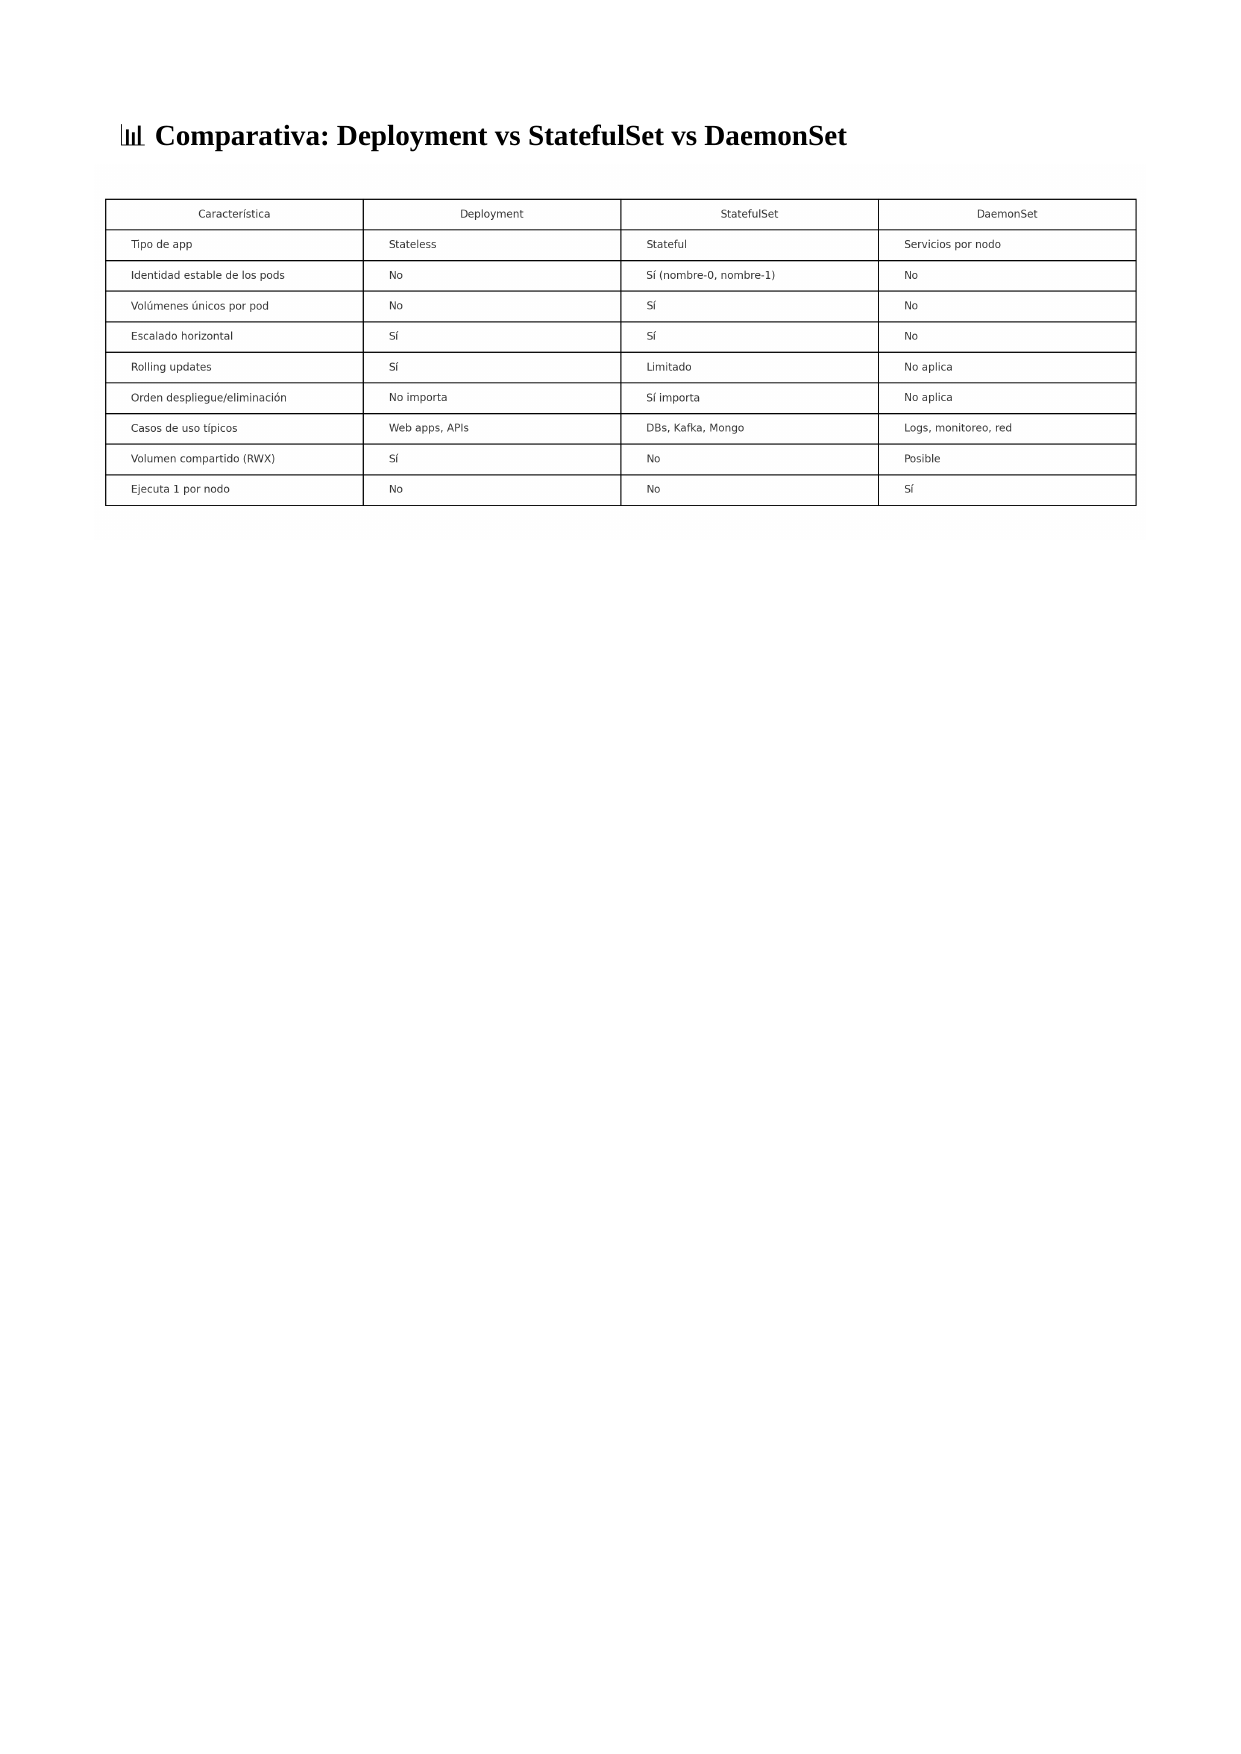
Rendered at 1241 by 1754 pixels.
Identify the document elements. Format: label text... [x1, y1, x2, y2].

subtitle 📊 Comparativa: Deployment vs StatefulSet vs DaemonSet [118, 118, 1122, 152]
picture [94, 164, 1147, 540]
